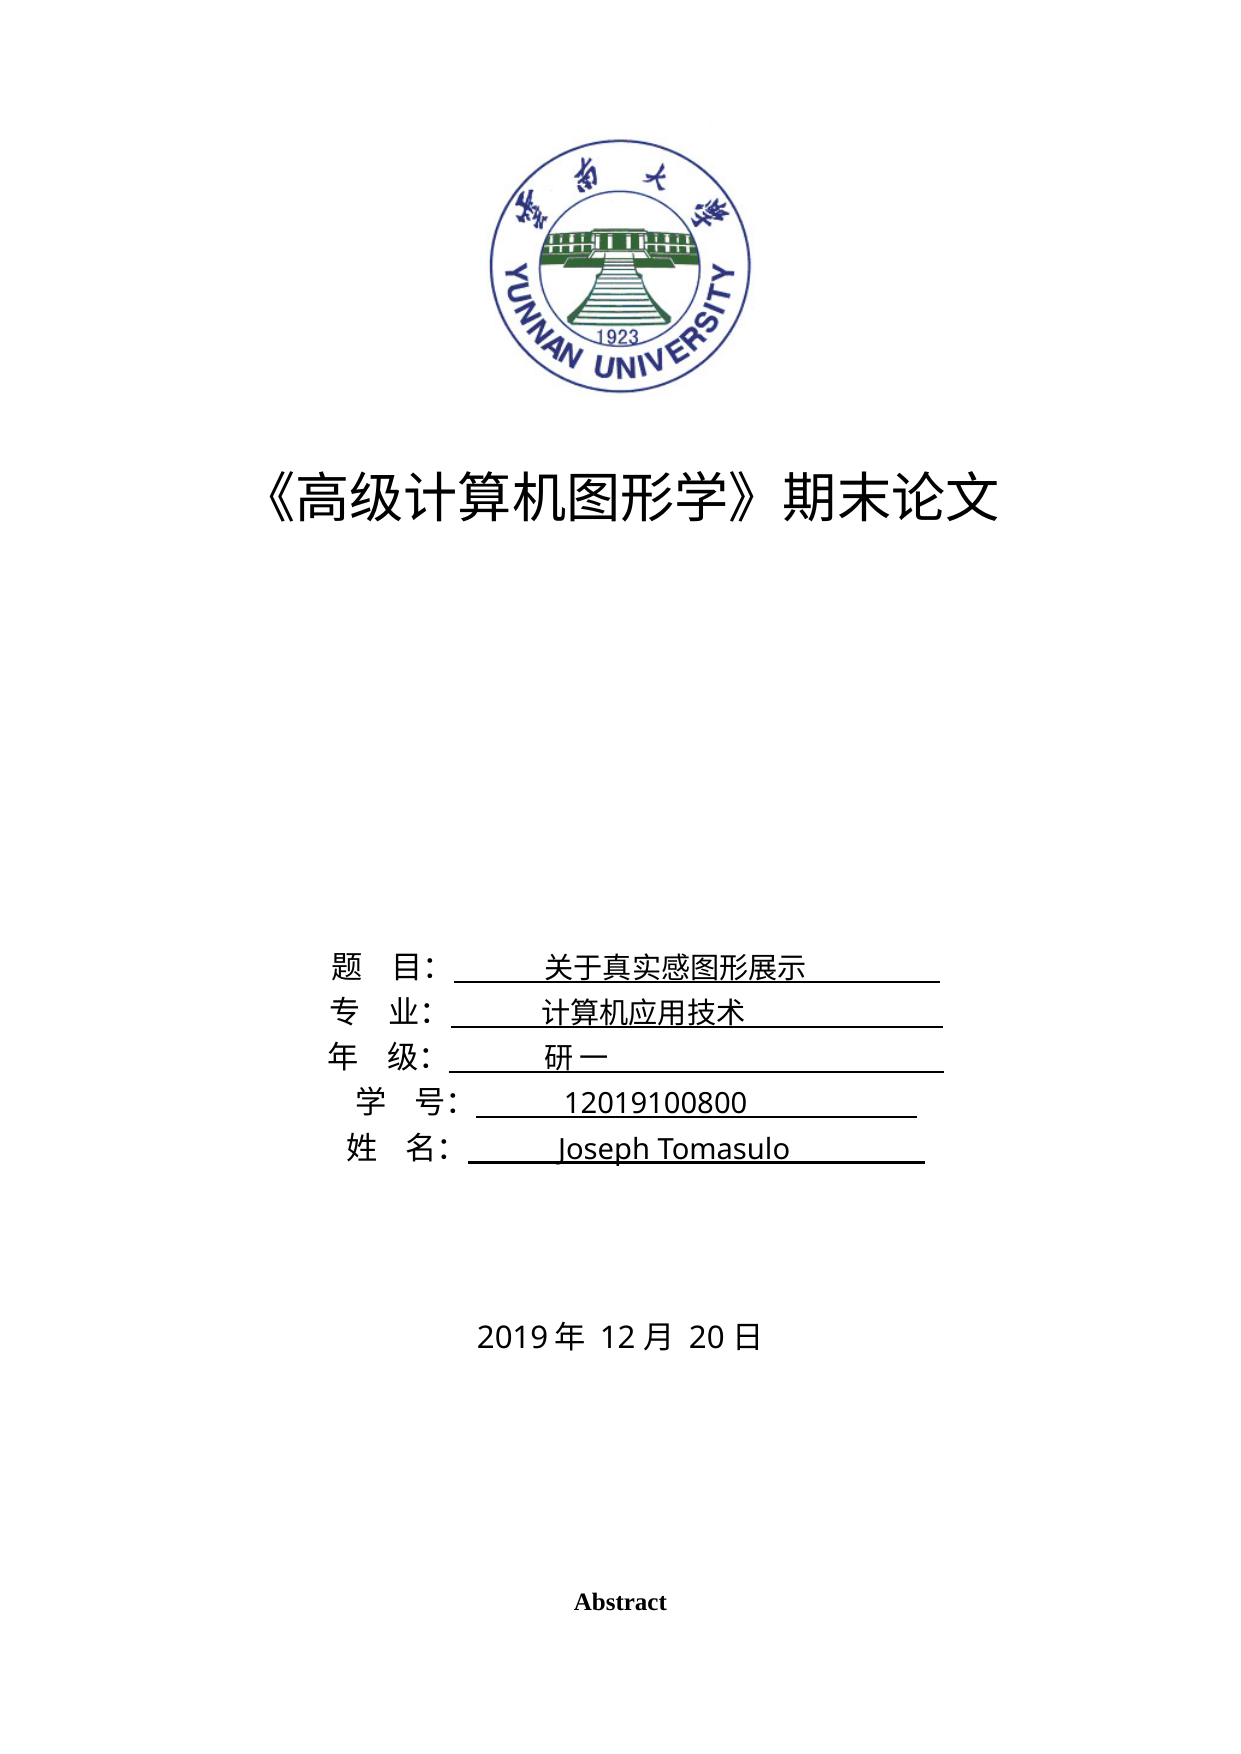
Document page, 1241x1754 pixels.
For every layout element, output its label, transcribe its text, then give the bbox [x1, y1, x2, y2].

text 2019年 12 月 20 日 [118, 1312, 1122, 1357]
text 学 号： 12019100800 [118, 1077, 1122, 1123]
text 专 业： 计算机应用技术 [118, 987, 1122, 1032]
text Abstract [118, 1587, 1122, 1616]
text 姓 名： Joseph Tomasulo [118, 1123, 1122, 1168]
picture [467, 118, 774, 414]
text 题 目： 关于真实感图形展示 [118, 942, 1122, 987]
text 年 级： 研 一 [118, 1032, 1122, 1077]
text 《高级计算机图形学》期末论文 [118, 455, 1122, 533]
